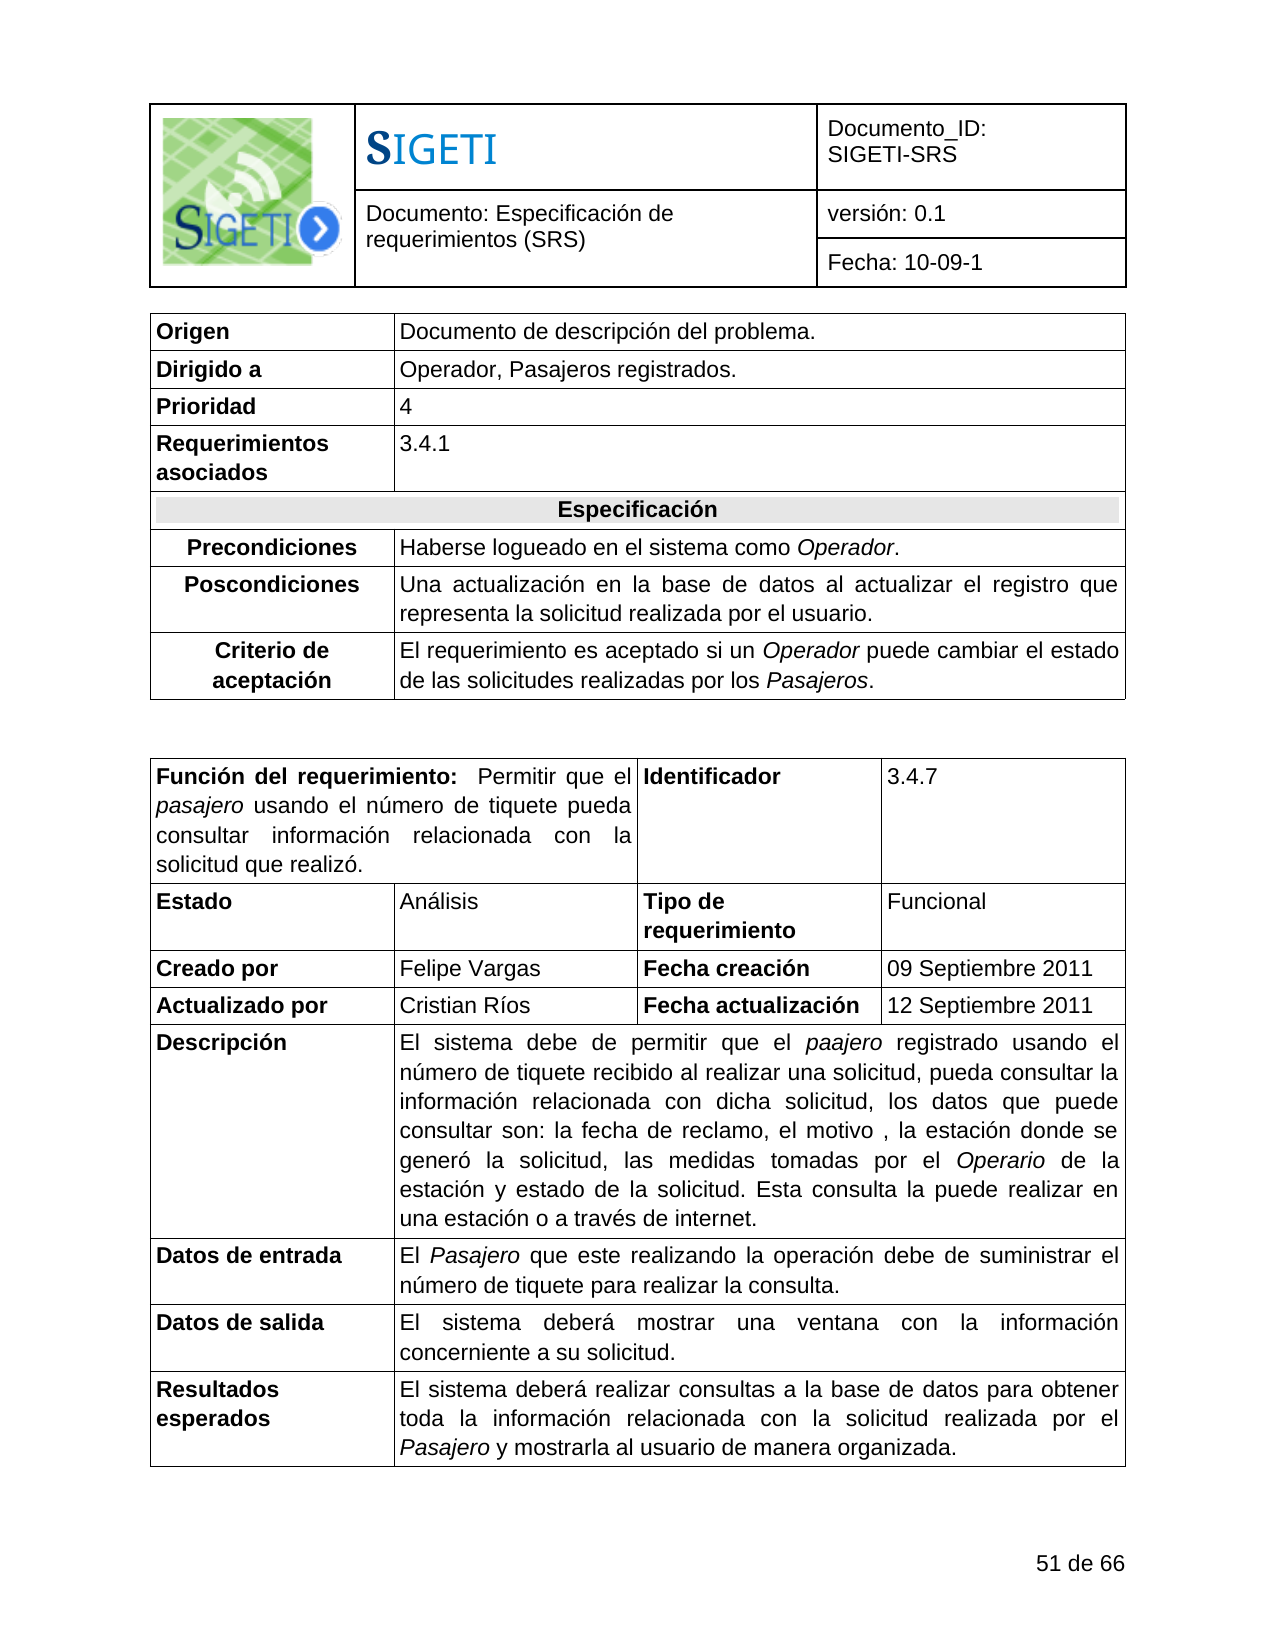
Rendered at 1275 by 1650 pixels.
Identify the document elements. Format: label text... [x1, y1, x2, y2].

table_cell Actualizado por [151, 988, 394, 1024]
table_cell Descripción [151, 1025, 394, 1237]
table_cell 12 Septiembre 2011 [882, 988, 1125, 1024]
table_header Función del requerimiento: Permitir que el pasajero usando el número de tiquete pueda consultar información relacionada con la solicitud que realizó. [151, 759, 637, 883]
table_cell Precondiciones [151, 530, 394, 566]
table_cell 3.4.1 [395, 426, 1125, 491]
table_cell Documento de descripción del problema. [395, 314, 1125, 350]
table_cell Datos de salida [151, 1305, 394, 1371]
table_cell 4 [395, 389, 1125, 425]
table_header 3.4.7 [882, 759, 1125, 883]
table_cell El requerimiento es aceptado si un Operador puede cambiar el estado de las solicitudes realizadas por los Pasajeros. [395, 633, 1125, 699]
table_cell Prioridad [151, 389, 394, 425]
table_cell Haberse logueado en el sistema como Operador. [395, 530, 1125, 566]
table_cell Creado por [151, 951, 394, 987]
table_cell Origen [151, 314, 394, 350]
table_cell 09 Septiembre 2011 [882, 951, 1125, 987]
table_cell Dirigido a [151, 351, 394, 388]
table_cell Especificación [151, 492, 1125, 528]
table_cell El sistema deberá mostrar una ventana con la información concerniente a su solicitud. [395, 1305, 1125, 1371]
table_cell Criterio de aceptación [151, 633, 394, 699]
table_cell Operador, Pasajeros registrados. [395, 351, 1125, 388]
table_cell Cristian Ríos [395, 988, 637, 1024]
picture [162, 118, 343, 266]
table_cell El sistema deberá realizar consultas a la base de datos para obtener toda la información relacionada con la solicitud realizada por el Pasajero y mostrarla al usuario de manera organizada. [395, 1372, 1125, 1466]
table_cell Requerimientos asociados [151, 426, 394, 491]
table_cell Felipe Vargas [395, 951, 637, 987]
table_cell Fecha creación [638, 951, 881, 987]
table_header Identificador [638, 759, 881, 883]
table_cell Datos de entrada [151, 1239, 394, 1304]
table_cell Poscondiciones [151, 567, 394, 632]
table_cell Funcional [882, 884, 1125, 949]
table_cell Una actualización en la base de datos al actualizar el registro que representa la solicitud realizada por el usuario. [395, 567, 1125, 632]
table_cell Tipo de requerimiento [638, 884, 881, 949]
table_cell Análisis [395, 884, 637, 949]
table_cell El sistema debe de permitir que el paajero registrado usando el número de tiquete recibido al realizar una solicitud, pueda consultar la información relacionada con dicha solicitud, los datos que puede consultar son: la fecha de reclamo, el motivo , la estación donde se generó la solicitud, las medidas tomadas por el Operario de la estación y estado de la solicitud. Esta consulta la puede realizar en una estación o a través de internet. [395, 1025, 1125, 1237]
table_cell Resultados esperados [151, 1372, 394, 1466]
table_cell Estado [151, 884, 394, 949]
table_cell El Pasajero que este realizando la operación debe de suministrar el número de tiquete para realizar la consulta. [395, 1239, 1125, 1304]
table_cell Fecha actualización [638, 988, 881, 1024]
